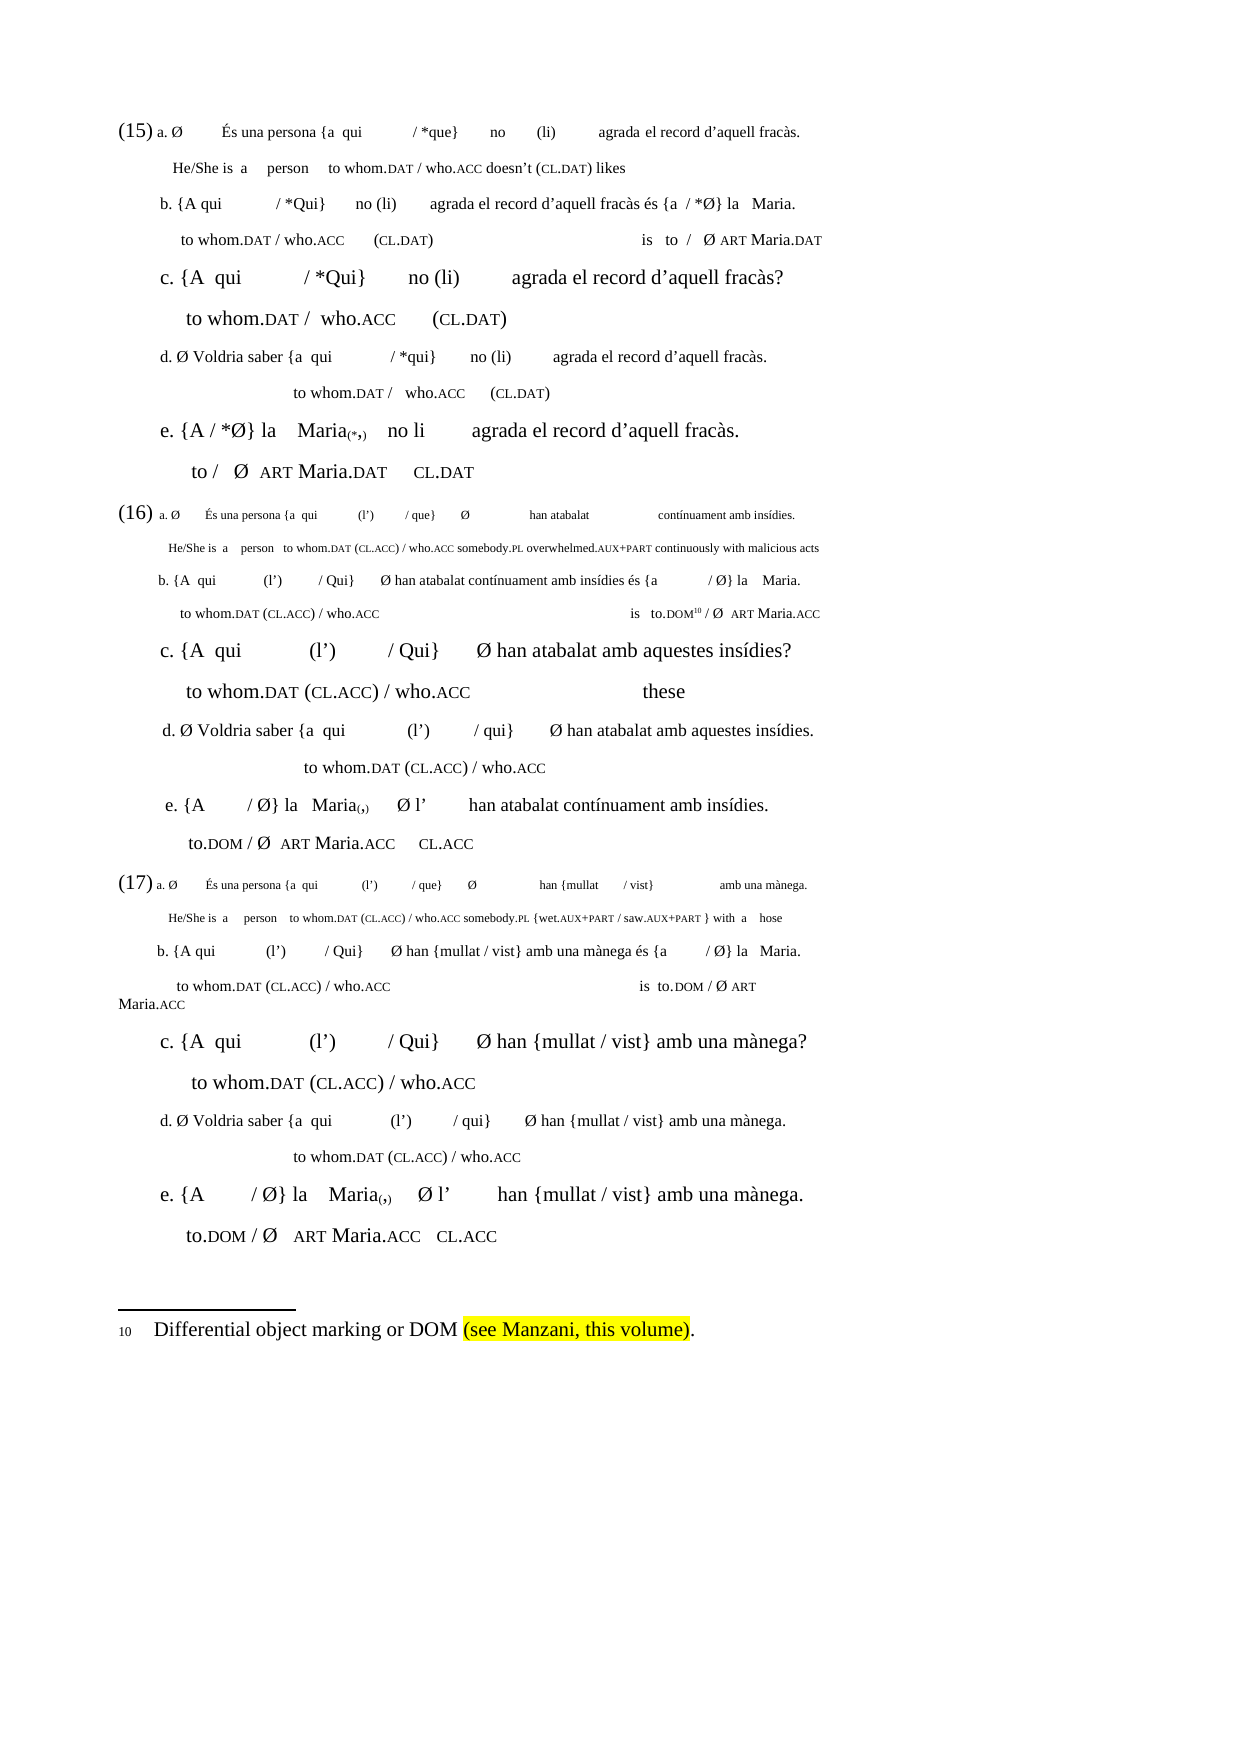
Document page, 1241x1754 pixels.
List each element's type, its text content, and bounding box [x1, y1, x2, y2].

text Differential object marking or DOM (see Manzani, this volume). [118, 1316, 827, 1341]
text He/She is a person to whom.dat / who.acc doesn’t (cl.dat) likes [118, 159, 827, 177]
text He/She is a person to whom.dat (cl.acc) / who.acc somebody.pl overwhelmed.aux+part continuously with malicious acts [118, 540, 827, 555]
text to whom.dat (cl.acc) / who.acc these [118, 679, 827, 703]
text to / Ø art Maria.dat cl.dat [118, 459, 827, 483]
text c. {A qui (l’) / Qui} Ø han {mullat / vist} amb una mànega? [118, 1029, 827, 1053]
text to.dom / Ø art Maria.acc cl.acc [118, 832, 827, 853]
text e. {A / Ø} la Maria(,) Ø l’ han {mullat / vist} amb una mànega. [118, 1182, 827, 1206]
text b. {A qui (l’) / Qui} Ø han atabalat contínuament amb insídies és {a / Ø} la Maria. [118, 571, 827, 588]
text d. Ø Voldria saber {a qui / *qui} no (li) agrada el record d’aquell fracàs. [118, 347, 827, 366]
text to whom.dat (cl.acc) / who.acc [118, 1070, 827, 1094]
text to whom.dat / who.acc (cl.dat) [118, 382, 827, 402]
text d. Ø Voldria saber {a qui (l’) / qui} Ø han atabalat amb aquestes insídies. [118, 720, 827, 740]
text to whom.dat / who.acc (cl.dat) is to / Ø art Maria.dat [118, 229, 827, 248]
text (16) a. Ø És una persona {a qui (l’) / que} Ø han atabalat contínuament amb insídies. [118, 500, 827, 524]
text e. {A / Ø} la Maria(,) Ø l’ han atabalat contínuament amb insídies. [118, 794, 827, 815]
text (17) a. Ø És una persona {a qui (l’) / que} Ø han {mullat / vist} amb una mànega. [118, 870, 827, 894]
text b. {A qui (l’) / Qui} Ø han {mullat / vist} amb una mànega és {a / Ø} la Maria. [118, 942, 827, 960]
text to whom.dat / who.acc (cl.dat) [118, 306, 827, 330]
text He/She is a person to whom.dat (cl.acc) / who.acc somebody.pl {wet.aux+part / saw.aux+part } with a hose [118, 911, 827, 925]
text (15) a. Ø És una persona {a qui / *que} no (li) agrada el record d’aquell fracàs. [118, 118, 827, 142]
text to whom.dat (cl.acc) / who.acc is to.dom / Ø art Maria.acc [118, 977, 827, 1012]
text c. {A qui (l’) / Qui} Ø han atabalat amb aquestes insídies? [118, 638, 827, 662]
text to whom.dat (cl.acc) / who.acc is to.dom / Ø art Maria.acc [118, 605, 827, 622]
text to whom.dat (cl.acc) / who.acc [118, 1146, 827, 1166]
text d. Ø Voldria saber {a qui (l’) / qui} Ø han {mullat / vist} amb una mànega. [118, 1111, 827, 1130]
text to.dom / Ø art Maria.acc cl.acc [118, 1223, 827, 1247]
text c. {A qui / *Qui} no (li) agrada el record d’aquell fracàs? [118, 265, 827, 289]
text to whom.dat (cl.acc) / who.acc [118, 757, 827, 777]
text e. {A / *Ø} la Maria(*,) no li agrada el record d’aquell fracàs. [118, 418, 827, 442]
text b. {A qui / *Qui} no (li) agrada el record d’aquell fracàs és {a / *Ø} la Maria. [118, 193, 827, 213]
